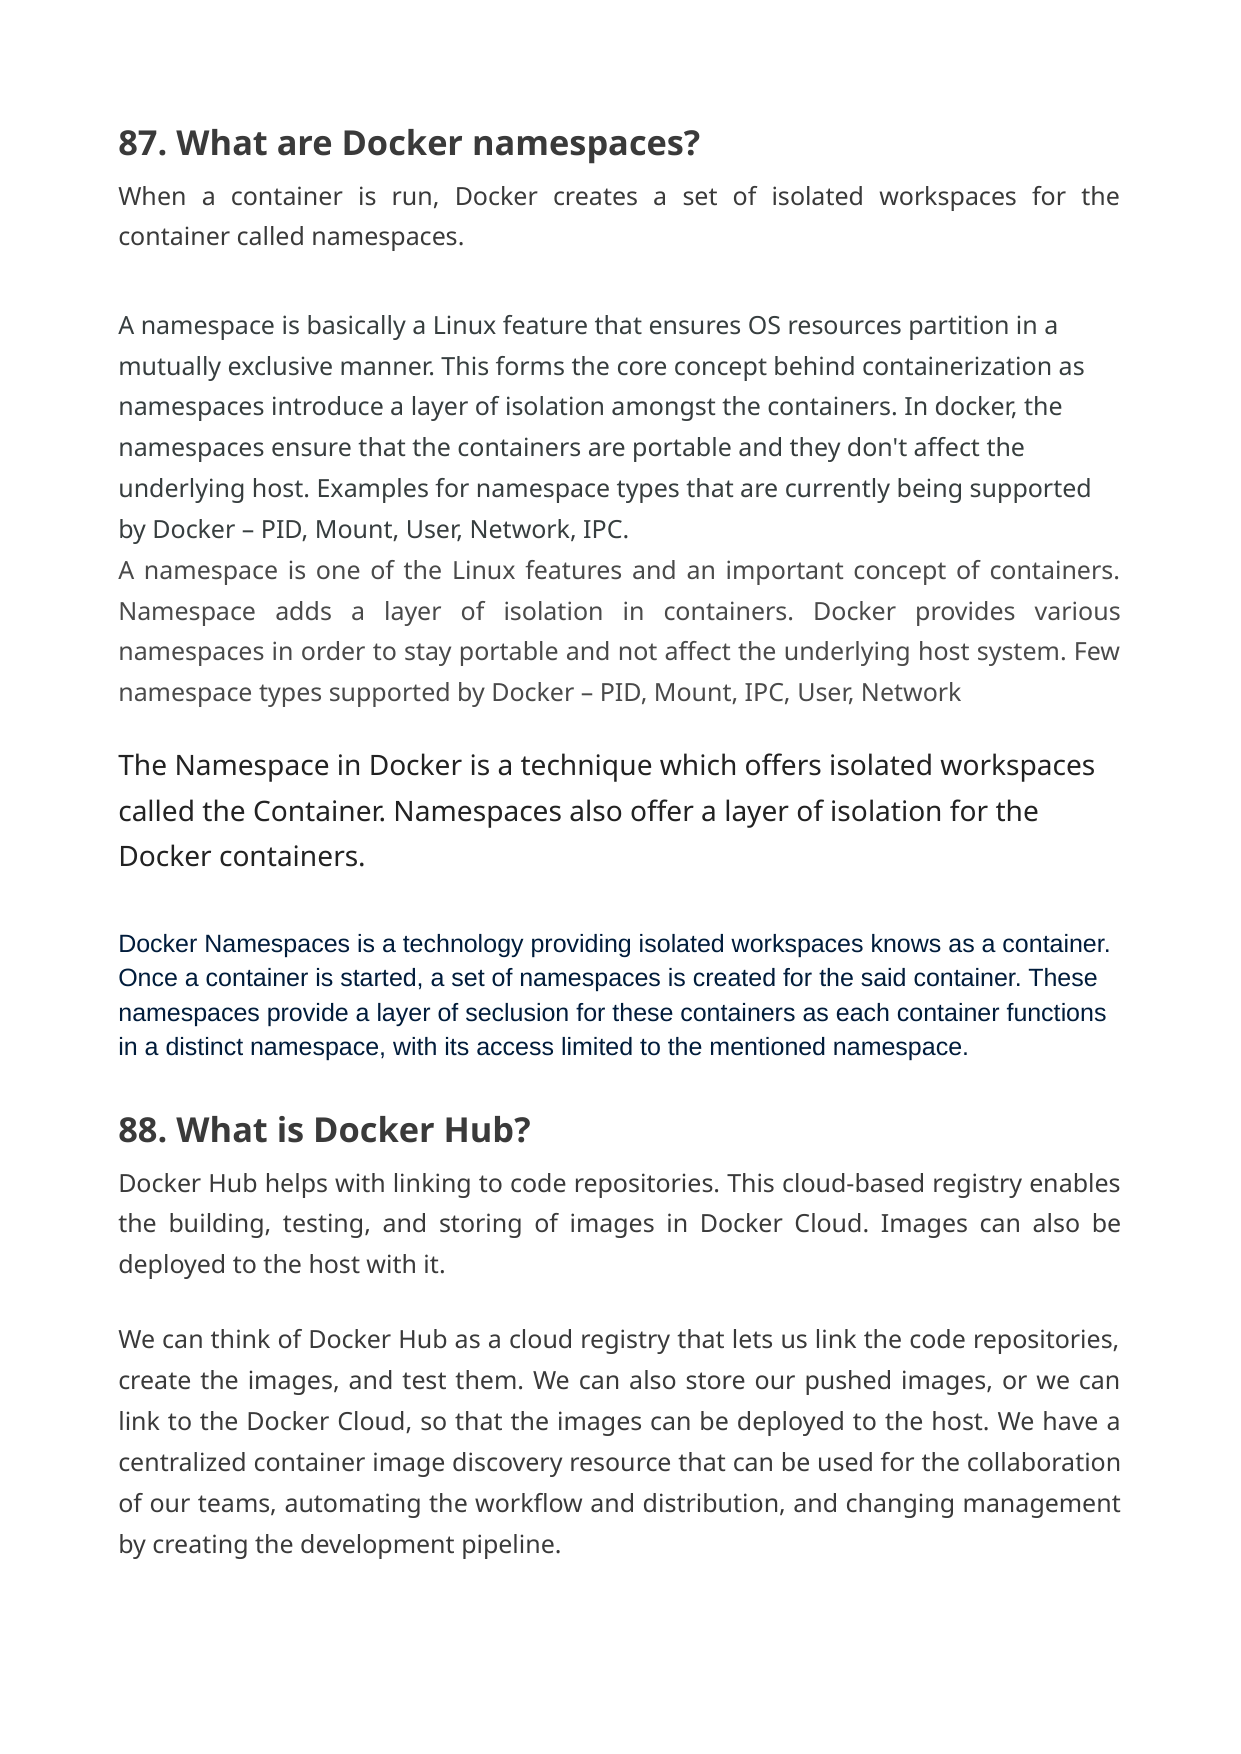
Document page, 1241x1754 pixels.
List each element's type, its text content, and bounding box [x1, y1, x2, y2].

text A namespace is one of the Linux features and an important concept of containers. Namespace adds a layer of isolation in containers. Docker provides various namespaces in order to stay portable and not affect the underlying host system. Few namespace types supported by Docker – PID, Mount, IPC, User, Network [118, 552, 1122, 709]
text The Namespace in Docker is a technique which offers isolated workspaces called the Container. Namespaces also offer a layer of isolation for the Docker containers. [118, 745, 1122, 875]
text We can think of Docker Hub as a cloud registry that lets us link the code repositories, create the images, and test them. We can also store our pushed images, or we can link to the Docker Cloud, so that the images can be deployed to the host. We have a centralized container image discovery resource that can be used for the collaboration of our teams, automating the workflow and distribution, and changing management by creating the development pipeline. [118, 1322, 1122, 1560]
text Docker Hub helps with linking to code repositories. This cloud-based registry enables the building, testing, and storing of images in Docker Cloud. Images can also be deployed to the host with it. [118, 1165, 1122, 1281]
text A namespace is basically a Linux feature that ensures OS resources partition in a mutually exclusive manner. This forms the core concept behind containerization as namespaces introduce a layer of isolation amongst the containers. In docker, the namespaces ensure that the containers are portable and they don't affect the underlying host. Examples for namespace types that are currently being supported by Docker – PID, Mount, User, Network, IPC. [118, 307, 1122, 546]
text Docker Namespaces is a technology providing isolated workspaces knows as a container. Once a container is started, a set of namespaces is created for the said container. These namespaces provide a layer of seclusion for these containers as each container functions in a distinct namespace, with its access limited to the mentioned namespace. [118, 929, 1122, 1061]
text When a container is run, Docker creates a set of isolated workspaces for the container called namespaces. [118, 178, 1122, 253]
subtitle 87. What are Docker namespaces? [118, 118, 1122, 165]
subtitle 88. What is Docker Hub? [118, 1105, 1122, 1152]
